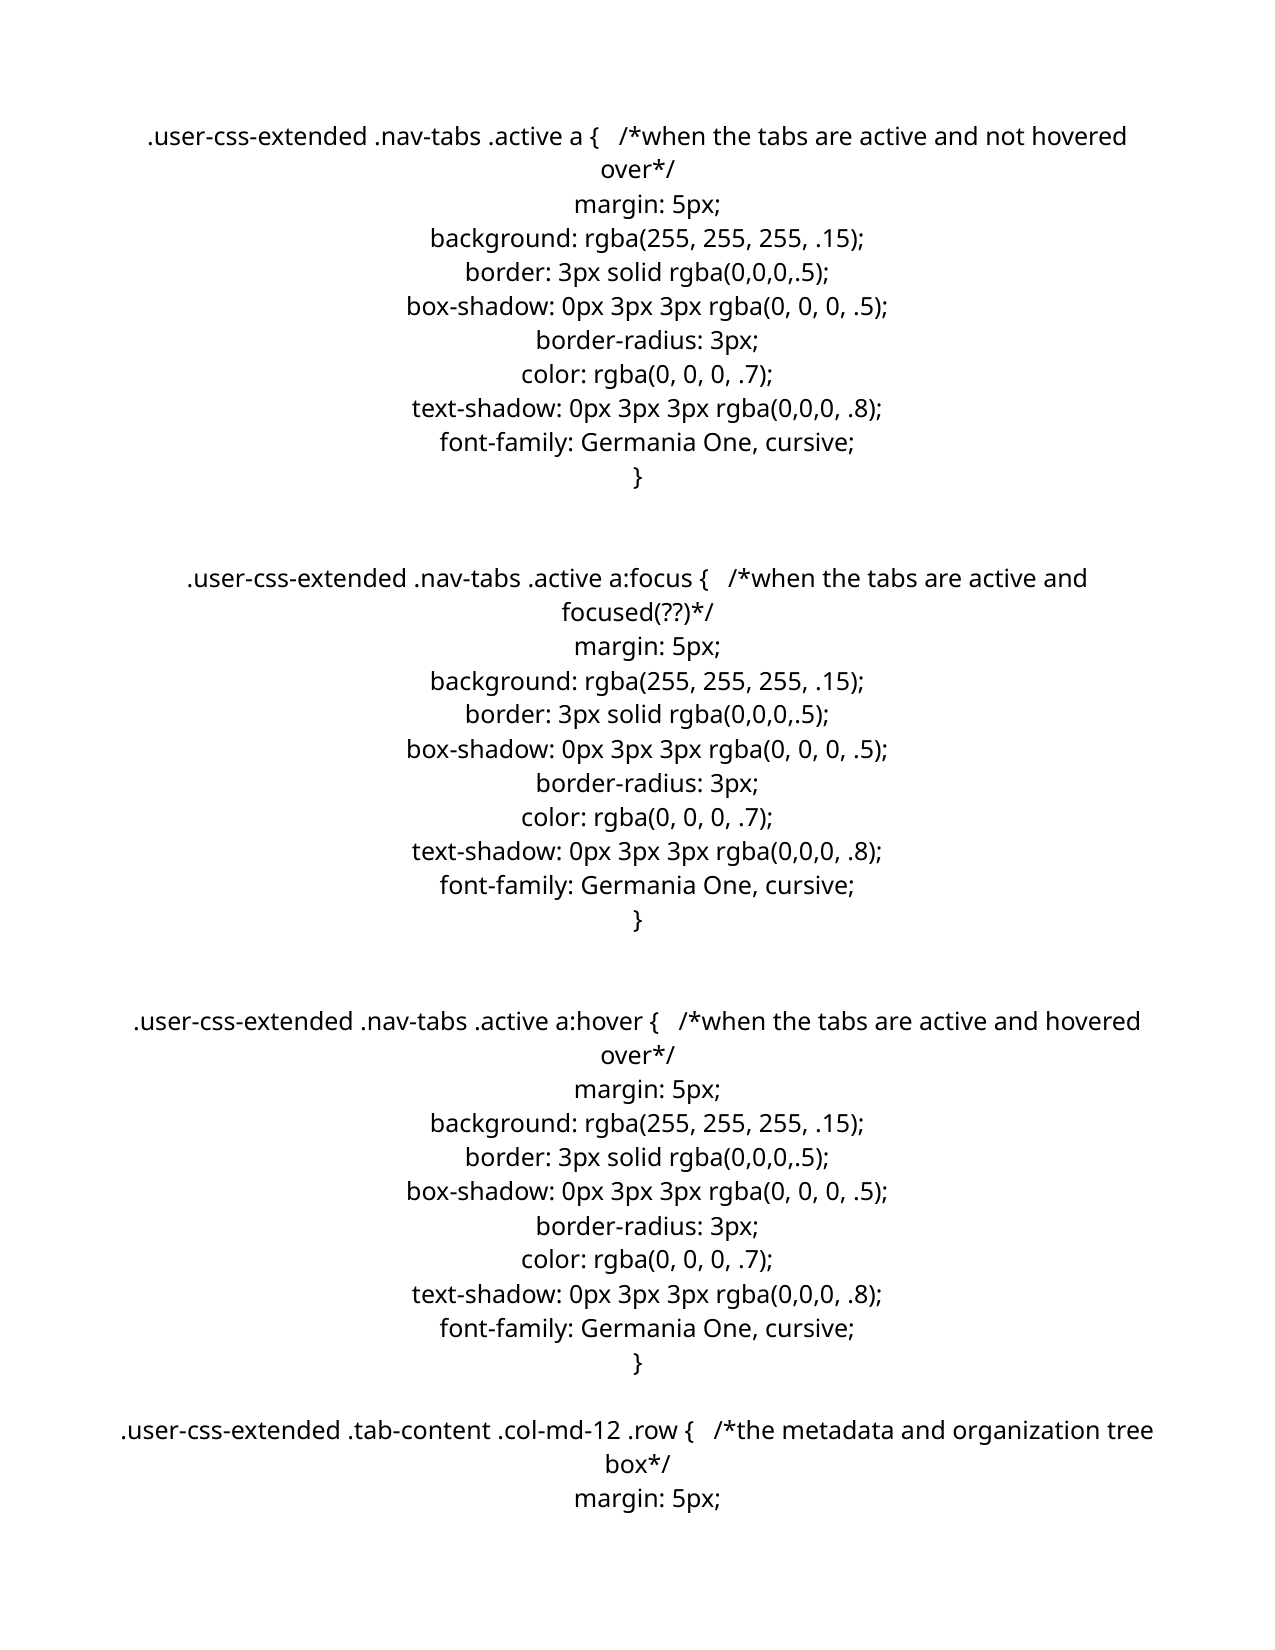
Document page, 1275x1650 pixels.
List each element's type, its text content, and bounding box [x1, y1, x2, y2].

text background: rgba(255, 255, 255, .15); [118, 663, 1157, 697]
text box-shadow: 0px 3px 3px rgba(0, 0, 0, .5); [118, 731, 1157, 765]
text .user-css-extended .tab-content .col-md-12 .row { /*the metadata and organization tree box*/ [118, 1412, 1157, 1481]
text border-radius: 3px; [118, 1208, 1157, 1242]
text } [118, 902, 1157, 936]
text margin: 5px; [118, 1072, 1157, 1106]
text .user-css-extended .nav-tabs .active a { /*when the tabs are active and not hovered over*/ [118, 118, 1157, 186]
text color: rgba(0, 0, 0, .7); [118, 799, 1157, 833]
text text-shadow: 0px 3px 3px rgba(0,0,0, .8); [118, 833, 1157, 867]
text background: rgba(255, 255, 255, .15); [118, 220, 1157, 254]
text font-family: Germania One, cursive; [118, 425, 1157, 459]
text } [118, 459, 1157, 493]
text color: rgba(0, 0, 0, .7); [118, 1242, 1157, 1276]
text .user-css-extended .nav-tabs .active a:hover { /*when the tabs are active and hovered over*/ [118, 1004, 1157, 1072]
text color: rgba(0, 0, 0, .7); [118, 357, 1157, 391]
text font-family: Germania One, cursive; [118, 1310, 1157, 1344]
text text-shadow: 0px 3px 3px rgba(0,0,0, .8); [118, 1276, 1157, 1310]
text margin: 5px; [118, 1481, 1157, 1515]
text margin: 5px; [118, 186, 1157, 220]
text border-radius: 3px; [118, 322, 1157, 357]
text } [118, 1344, 1157, 1378]
text border-radius: 3px; [118, 765, 1157, 799]
text margin: 5px; [118, 629, 1157, 663]
text border: 3px solid rgba(0,0,0,.5); [118, 254, 1157, 288]
text text-shadow: 0px 3px 3px rgba(0,0,0, .8); [118, 391, 1157, 425]
text .user-css-extended .nav-tabs .active a:focus { /*when the tabs are active and focused(??)*/ [118, 561, 1157, 629]
text background: rgba(255, 255, 255, .15); [118, 1106, 1157, 1140]
text box-shadow: 0px 3px 3px rgba(0, 0, 0, .5); [118, 288, 1157, 322]
text box-shadow: 0px 3px 3px rgba(0, 0, 0, .5); [118, 1174, 1157, 1208]
text border: 3px solid rgba(0,0,0,.5); [118, 697, 1157, 731]
text border: 3px solid rgba(0,0,0,.5); [118, 1140, 1157, 1174]
text font-family: Germania One, cursive; [118, 867, 1157, 902]
